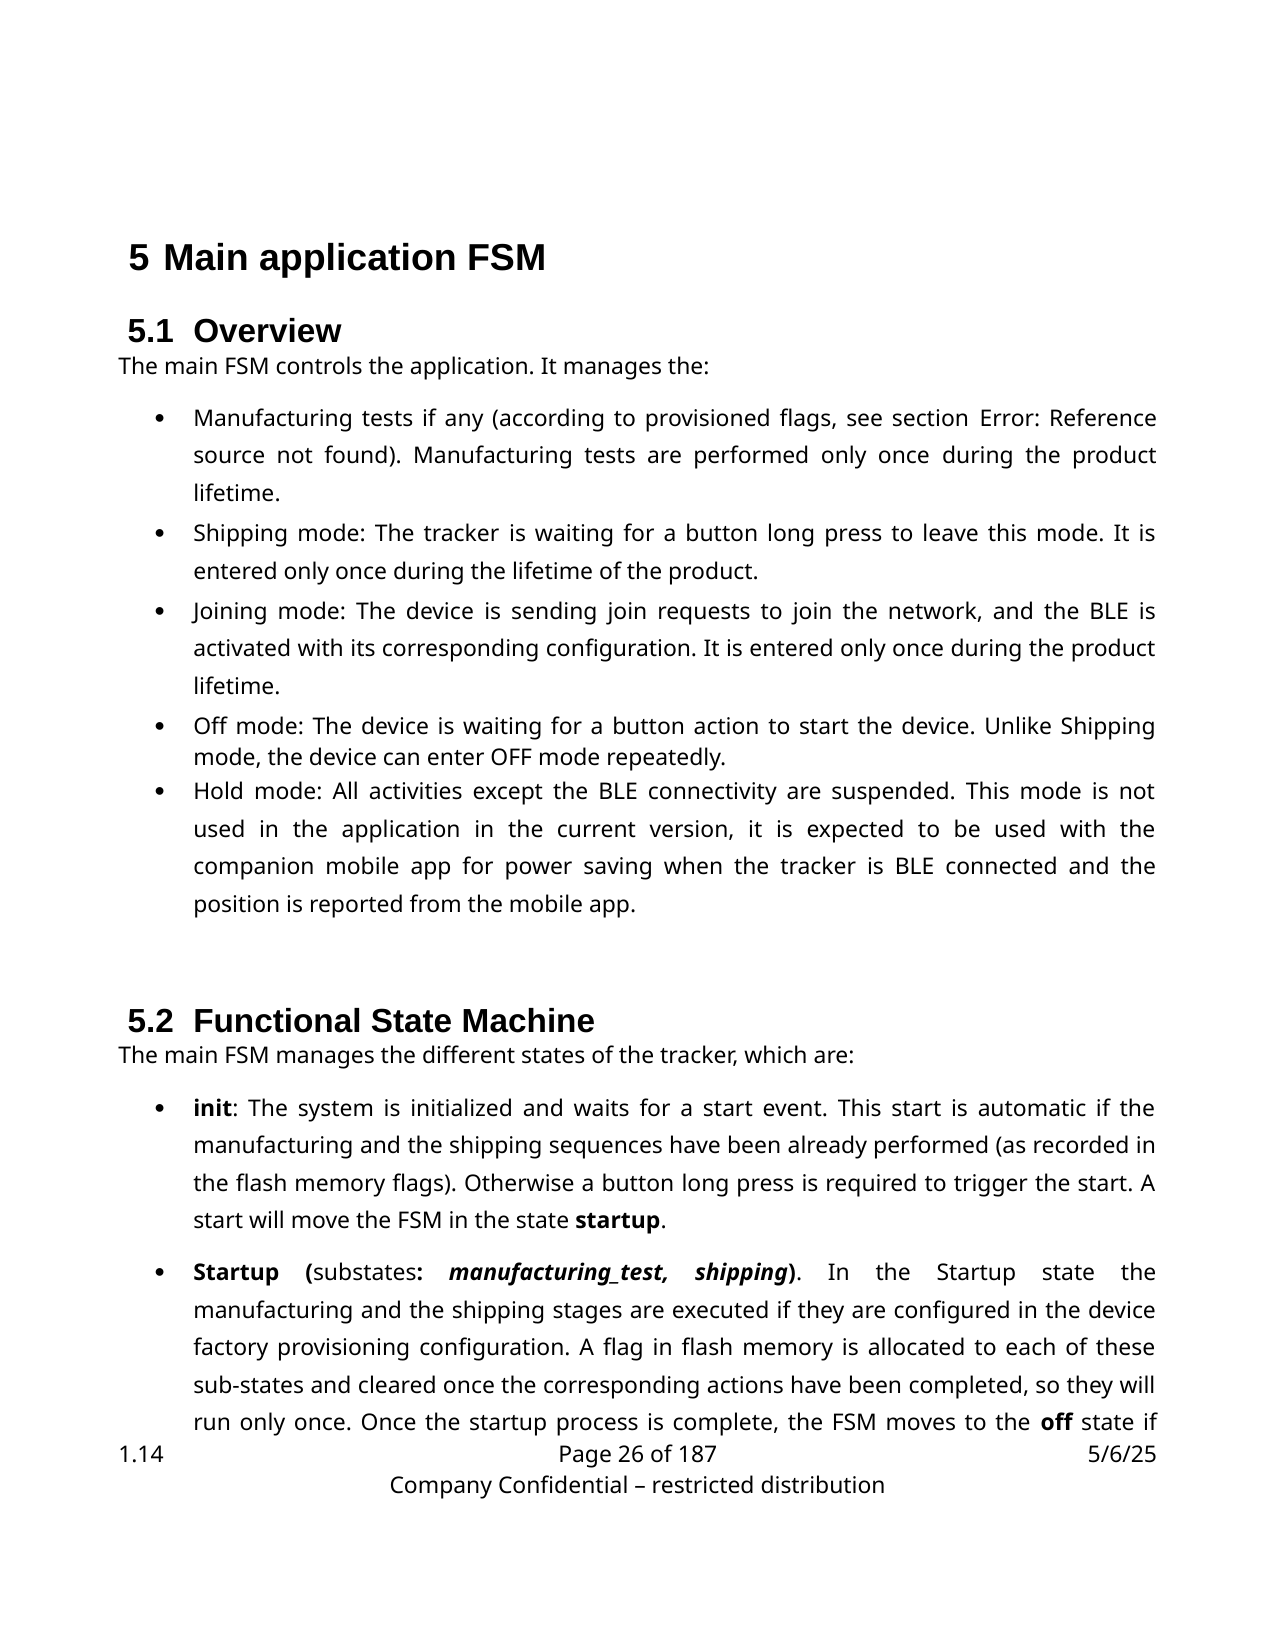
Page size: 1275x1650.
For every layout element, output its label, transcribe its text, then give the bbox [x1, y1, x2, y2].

list Hold mode: All activities except the BLE connectivity are suspended. This mode is not used in the application in the current version, it is expected to be used with the companion mobile app for power saving when the tracker is BLE connected and the position is reported from the mobile app. [156, 775, 1157, 919]
text The main FSM controls the application. It manages the: [118, 350, 1157, 381]
list Startup (substates: manufacturing_test, shipping). In the Startup state the manufacturing and the shipping stages are executed if they are configured in the device factory provisioning configuration. A flag in flash memory is allocated to each of these sub-states and cleared once the corresponding actions have been completed, so they will run only once. Once the startup process is complete, the FSM moves to the off state if [156, 1256, 1157, 1437]
subtitle Functional State Machine [118, 1001, 1157, 1039]
subtitle Overview [118, 311, 1157, 350]
list init: The system is initialized and waits for a start event. This start is automatic if the manufacturing and the shipping sequences have been already performed (as recorded in the flash memory flags). Otherwise a button long press is required to trigger the start. A start will move the FSM in the state startup. [156, 1091, 1157, 1235]
list Off mode: The device is waiting for a button action to start the device. Unlike Shipping mode, the device can enter OFF mode repeatedly. [156, 710, 1157, 773]
list Shipping mode: The tracker is waiting for a button long press to leave this mode. It is entered only once during the lifetime of the product. [156, 517, 1157, 586]
text The main FSM manages the different states of the tracker, which are: [118, 1039, 1157, 1071]
list Joining mode: The device is sending join requests to join the network, and the BLE is activated with its corresponding configuration. It is entered only once during the product lifetime. [156, 595, 1157, 701]
list Manufacturing tests if any (according to provisioned flags, see section Error: Reference source not found). Manufacturing tests are performed only once during the product lifetime. [156, 402, 1157, 508]
subtitle Main application FSM [118, 235, 1157, 278]
